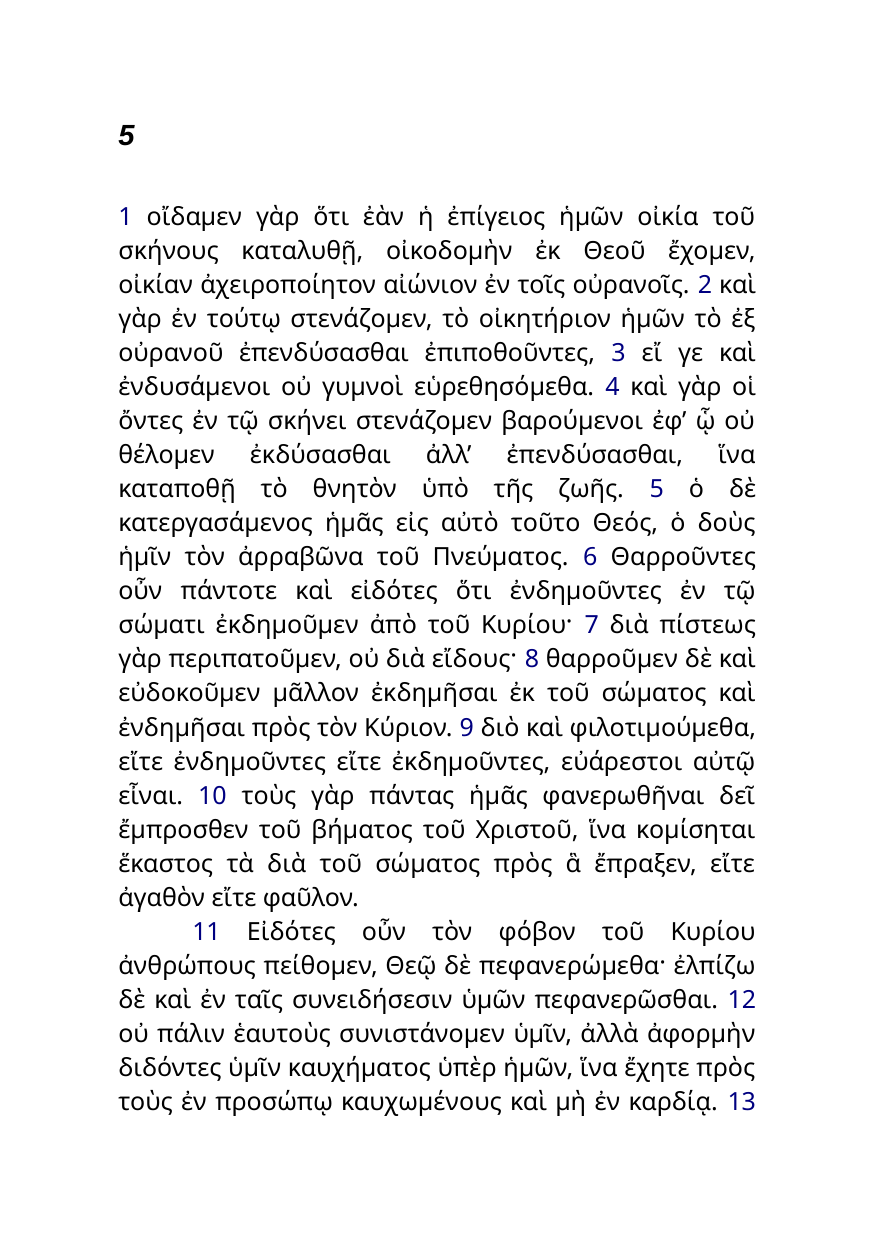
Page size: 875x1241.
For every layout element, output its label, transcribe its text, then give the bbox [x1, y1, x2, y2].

subtitle 5 [118, 118, 756, 152]
text 1 οἴδαμεν γὰρ ὅτι ἐὰν ἡ ἐπίγειος ἡμῶν οἰκία τοῦ σκήνους καταλυθῇ, οἰκοδομὴν ἐκ Θεοῦ ἔχομεν, οἰκίαν ἀχειροποίητον αἰώνιον ἐν τοῖς οὐρανοῖς. 2 καὶ γὰρ ἐν τούτῳ στενάζομεν, τὸ οἰκητήριον ἡμῶν τὸ ἐξ οὐρανοῦ ἐπενδύσασθαι ἐπιποθοῦντες, 3 εἴ γε καὶ ἐνδυσάμενοι οὐ γυμνοὶ εὑρεθησόμεθα. 4 καὶ γὰρ οἱ ὄντες ἐν τῷ σκήνει στενάζομεν βαρούμενοι ἐφ’ ᾧ οὐ θέλομεν ἐκδύσασθαι ἀλλ’ ἐπενδύσασθαι, ἵνα καταποθῇ τὸ θνητὸν ὑπὸ τῆς ζωῆς. 5 ὁ δὲ κατεργασάμενος ἡμᾶς εἰς αὐτὸ τοῦτο Θεός, ὁ δοὺς ἡμῖν τὸν ἀρραβῶνα τοῦ Πνεύματος. 6 Θαρροῦντες οὖν πάντοτε καὶ εἰδότες ὅτι ἐνδημοῦντες ἐν τῷ σώματι ἐκδημοῦμεν ἀπὸ τοῦ Κυρίου· 7 διὰ πίστεως γὰρ περιπατοῦμεν, οὐ διὰ εἴδους· 8 θαρροῦμεν δὲ καὶ εὐδοκοῦμεν μᾶλλον ἐκδημῆσαι ἐκ τοῦ σώματος καὶ ἐνδημῆσαι πρὸς τὸν Κύριον. 9 διὸ καὶ φιλοτιμούμεθα, εἴτε ἐνδημοῦντες εἴτε ἐκδημοῦντες, εὐάρεστοι αὐτῷ εἶναι. 10 τοὺς γὰρ πάντας ἡμᾶς φανερωθῆναι δεῖ ἔμπροσθεν τοῦ βήματος τοῦ Χριστοῦ, ἵνα κομίσηται ἕκαστος τὰ διὰ τοῦ σώματος πρὸς ἃ ἔπραξεν, εἴτε ἀγαθὸν εἴτε φαῦλον. [118, 198, 756, 913]
text 11 Εἰδότες οὖν τὸν φόβον τοῦ Κυρίου ἀνθρώπους πείθομεν, Θεῷ δὲ πεφανερώμεθα· ἐλπίζω δὲ καὶ ἐν ταῖς συνειδήσεσιν ὑμῶν πεφανερῶσθαι. 12 οὐ πάλιν ἑαυτοὺς συνιστάνομεν ὑμῖν, ἀλλὰ ἀφορμὴν διδόντες ὑμῖν καυχήματος ὑπὲρ ἡμῶν, ἵνα ἔχητε πρὸς τοὺς ἐν προσώπῳ καυχωμένους καὶ μὴ ἐν καρδίᾳ. 13 [118, 913, 756, 1118]
